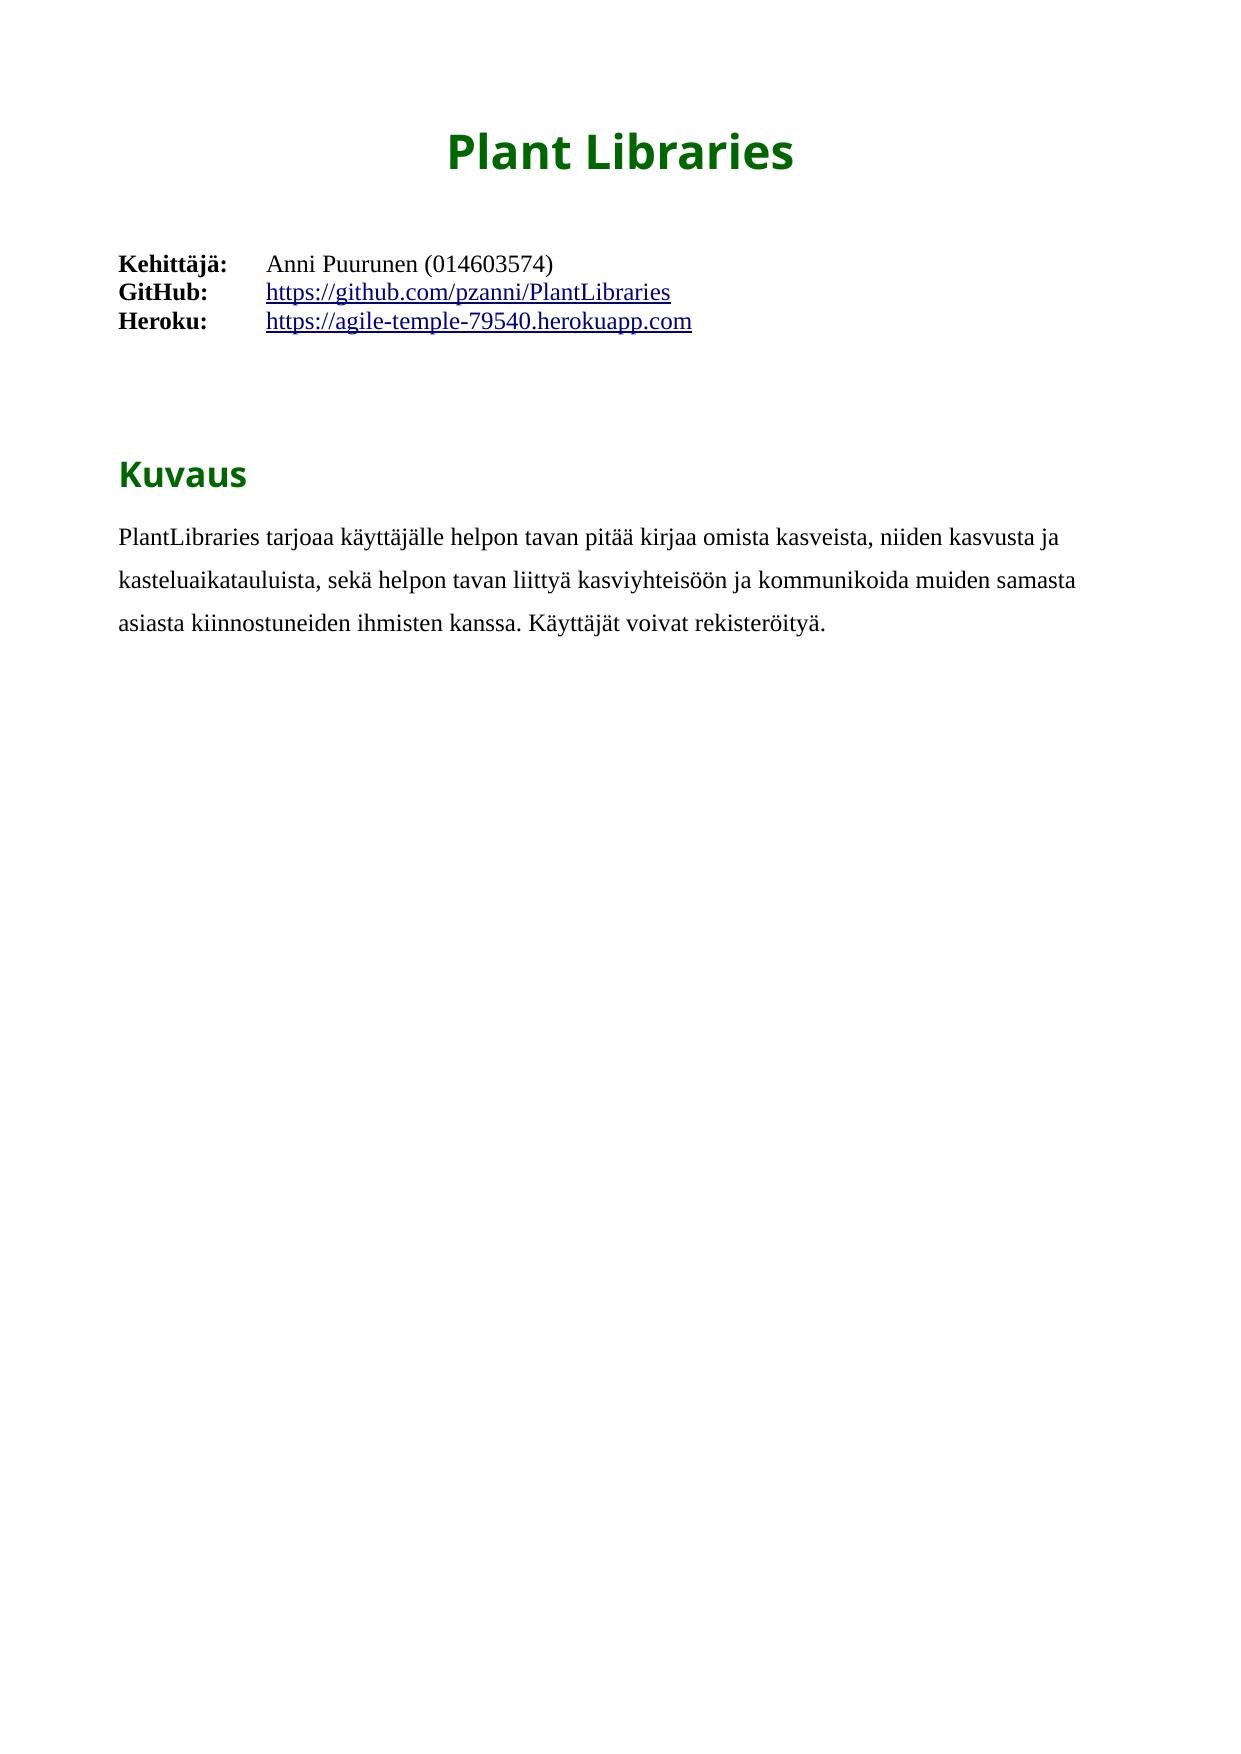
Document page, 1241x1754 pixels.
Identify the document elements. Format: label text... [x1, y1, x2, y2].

text GitHub: https://github.com/pzanni/PlantLibraries [118, 277, 1122, 306]
text PlantLibraries tarjoaa käyttäjälle helpon tavan pitää kirjaa omista kasveista, niiden kasvusta ja kasteluaikatauluista, sekä helpon tavan liittyä kasviyhteisöön ja kommunikoida muiden samasta asiasta kiinnostuneiden ihmisten kanssa. Käyttäjät voivat rekisteröityä. [118, 522, 1122, 637]
text Kehittäjä: Anni Puurunen (014603574) [118, 249, 1122, 277]
text Kuvaus [118, 450, 1122, 498]
text Plant Libraries [118, 118, 1122, 183]
text Heroku: https://agile-temple-79540.herokuapp.com [118, 306, 1122, 335]
